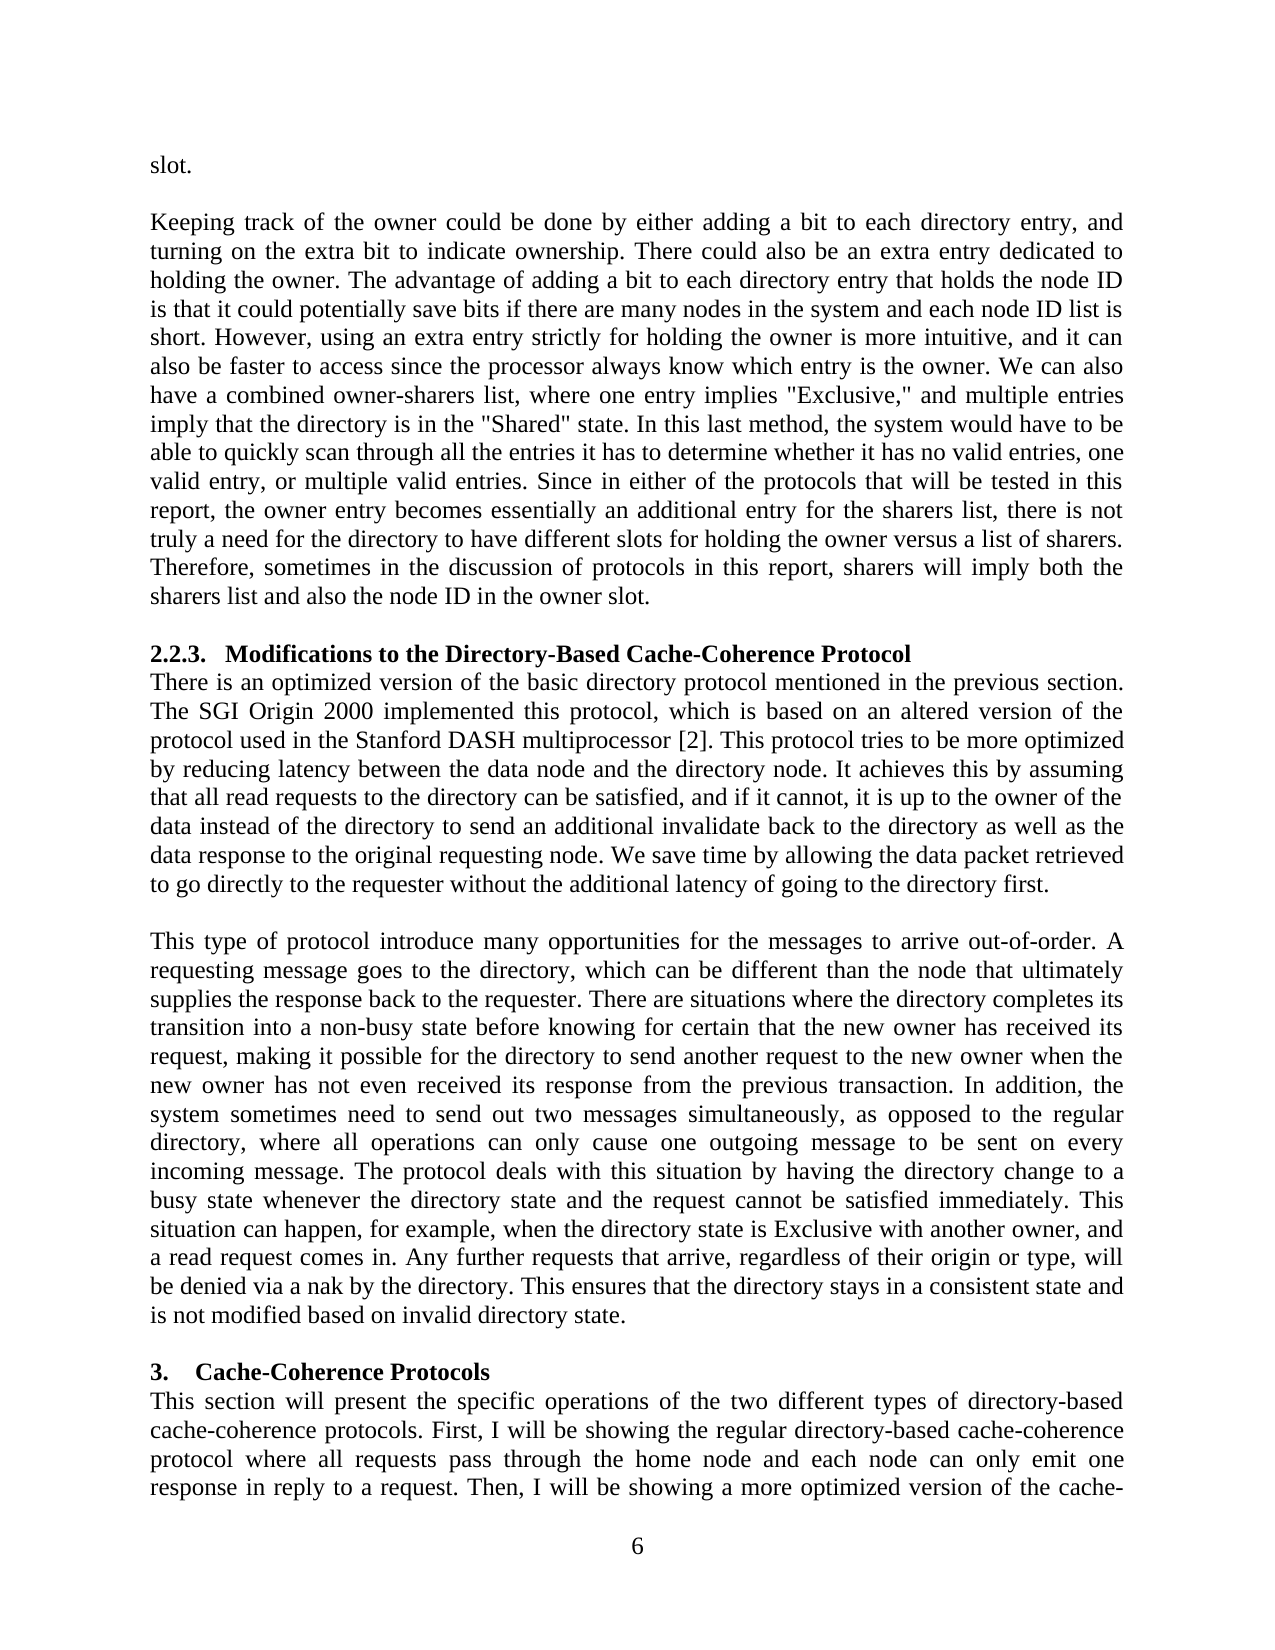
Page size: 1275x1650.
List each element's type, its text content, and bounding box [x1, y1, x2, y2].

text This type of protocol introduce many opportunities for the messages to arrive out-of-order. A requesting message goes to the directory, which can be different than the node that ultimately supplies the response back to the requester. There are situations where the directory completes its transition into a non-busy state before knowing for certain that the new owner has received its request, making it possible for the directory to send another request to the new owner when the new owner has not even received its response from the previous transaction. In addition, the system sometimes need to send out two messages simultaneously, as opposed to the regular directory, where all operations can only cause one outgoing message to be sent on every incoming message. The protocol deals with this situation by having the directory change to a busy state whenever the directory state and the request cannot be satisfied immediately. This situation can happen, for example, when the directory state is Exclusive with another owner, and a read request comes in. Any further requests that arrive, regardless of their origin or type, will be denied via a nak by the directory. This ensures that the directory stays in a consistent state and is not modified based on invalid directory state. [150, 926, 1125, 1329]
text Keeping track of the owner could be done by either adding a bit to each directory entry, and turning on the extra bit to indicate ownership. There could also be an extra entry dedicated to holding the owner. The advantage of adding a bit to each directory entry that holds the node ID is that it could potentially save bits if there are many nodes in the system and each node ID list is short. However, using an extra entry strictly for holding the owner is more intuitive, and it can also be faster to access since the processor always know which entry is the owner. We can also have a combined owner-sharers list, where one entry implies "Exclusive," and multiple entries imply that the directory is in the "Shared" state. In this last method, the system would have to be able to quickly scan through all the entries it has to determine whether it has no valid entries, one valid entry, or multiple valid entries. Since in either of the protocols that will be tested in this report, the owner entry becomes essentially an additional entry for the sharers list, there is not truly a need for the directory to have different slots for holding the owner versus a list of sharers. Therefore, sometimes in the discussion of protocols in this report, sharers will imply both the sharers list and also the node ID in the owner slot. [150, 207, 1125, 610]
text This section will present the specific operations of the two different types of directory-based cache-coherence protocols. First, I will be showing the regular directory-based cache-coherence protocol where all requests pass through the home node and each node can only emit one response in reply to a request. Then, I will be showing a more optimized version of the cache- [150, 1386, 1125, 1501]
subtitle Cache-Coherence Protocols [150, 1357, 1125, 1386]
text There is an optimized version of the basic directory protocol mentioned in the previous section. The SGI Origin 2000 implemented this protocol, which is based on an altered version of the protocol used in the Stanford DASH multiprocessor [2]. This protocol tries to be more optimized by reducing latency between the data node and the directory node. It achieves this by assuming that all read requests to the directory can be satisfied, and if it cannot, it is up to the owner of the data instead of the directory to send an additional invalidate back to the directory as well as the data response to the original requesting node. We save time by allowing the data packet retrieved to go directly to the requester without the additional latency of going to the directory first. [150, 667, 1125, 897]
text slot. [150, 150, 1125, 179]
subtitle Modifications to the Directory-Based Cache-Coherence Protocol [150, 639, 1125, 667]
